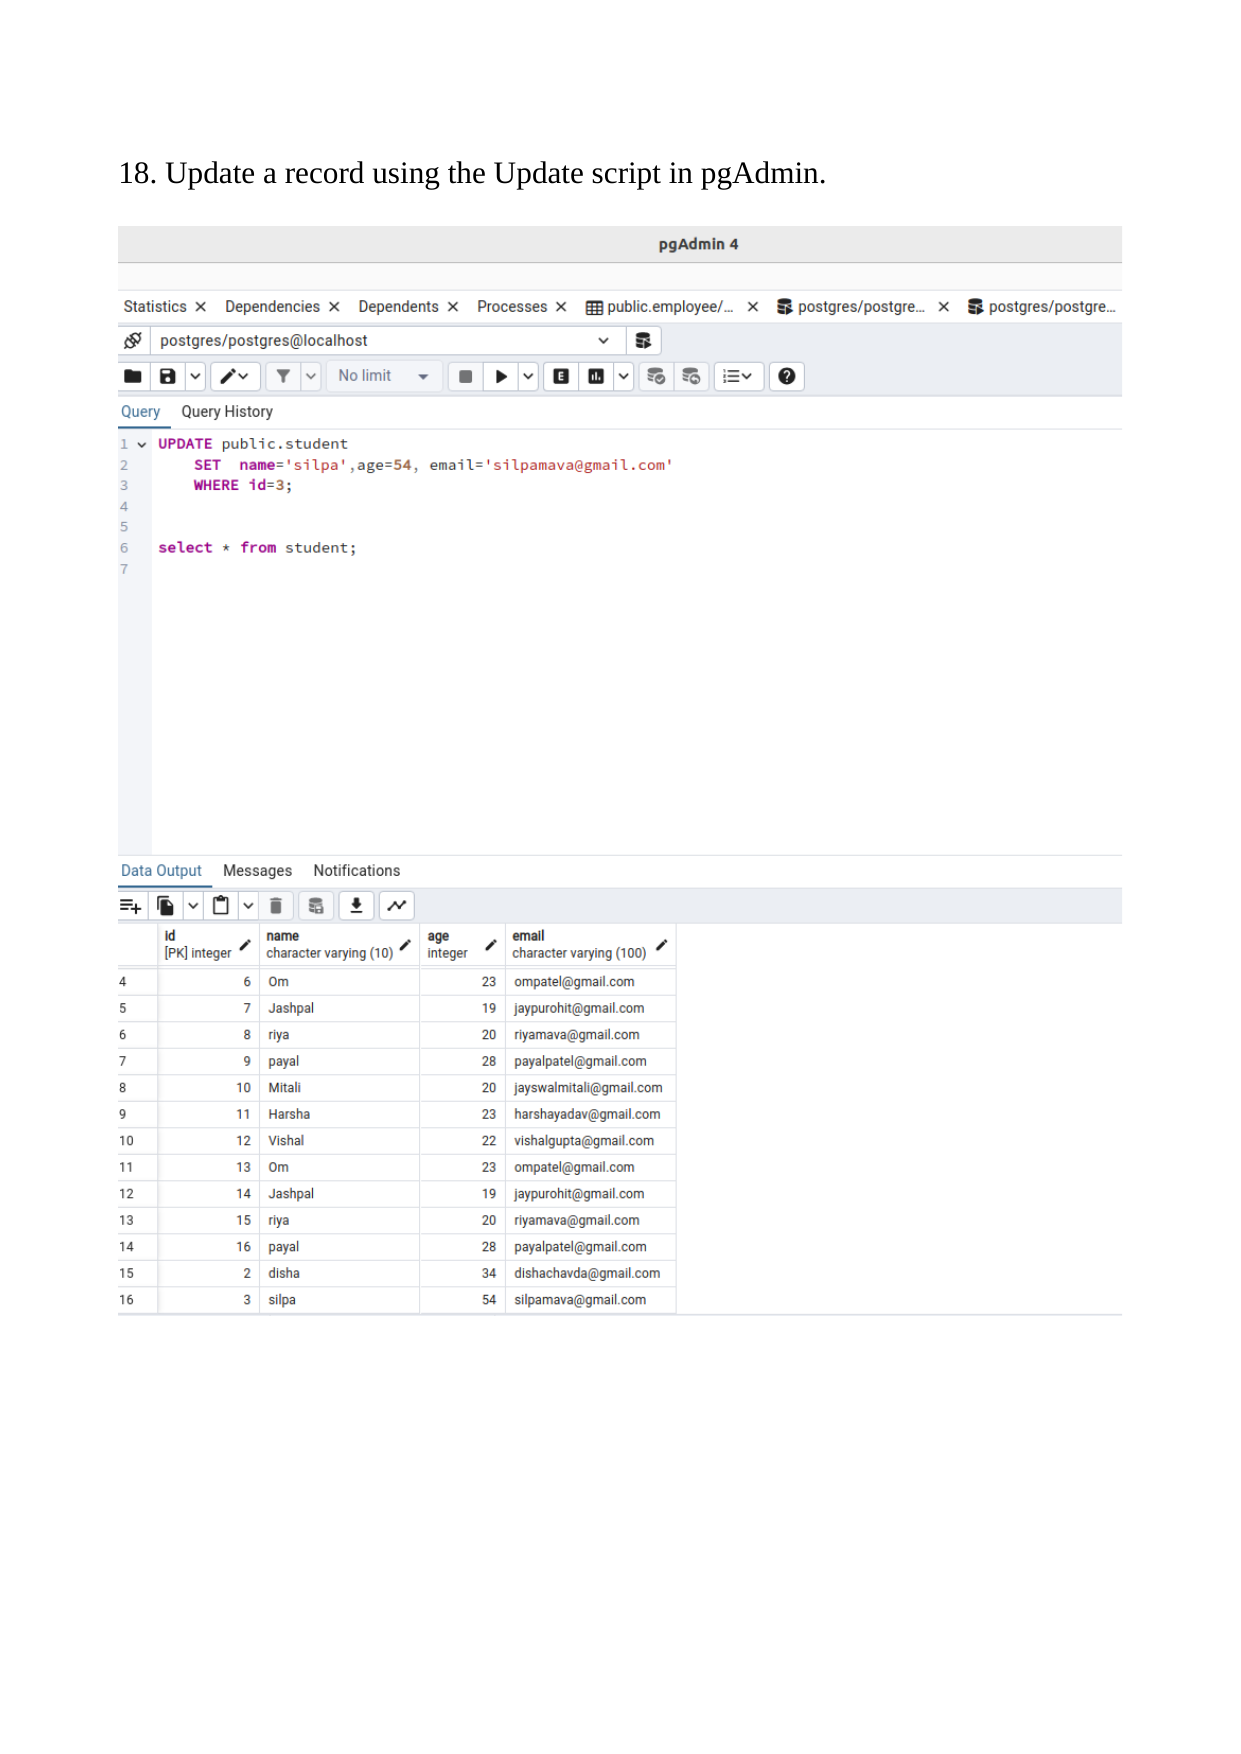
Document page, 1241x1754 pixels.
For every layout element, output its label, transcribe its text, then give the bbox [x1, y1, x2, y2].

picture [118, 226, 1123, 1316]
text 18. Update a record using the Update script in pgAdmin. [118, 154, 1122, 190]
